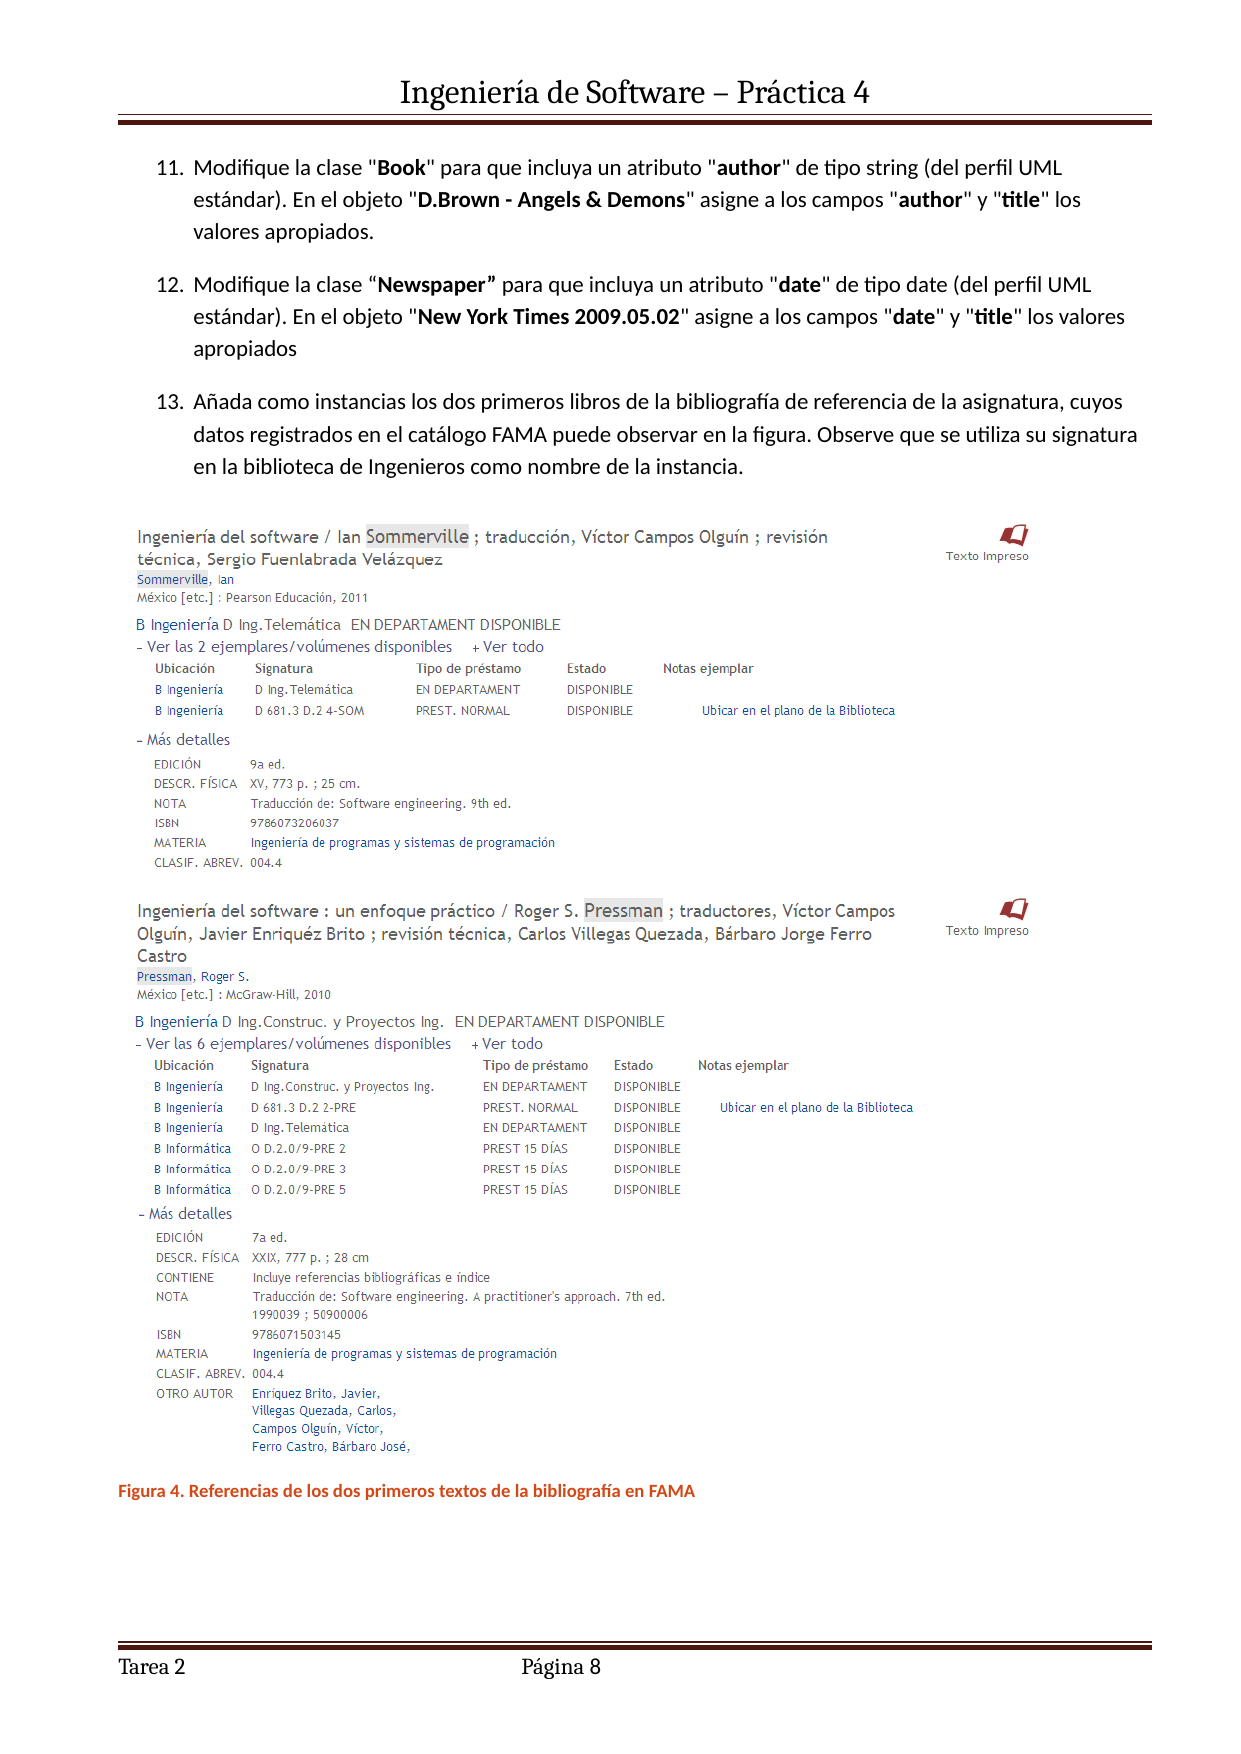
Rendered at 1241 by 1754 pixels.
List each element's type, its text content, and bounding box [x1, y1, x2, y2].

text Figura 4. Referencias de los dos primeros textos de la bibliografía en FAMA [118, 1479, 1152, 1502]
list Modifique la clase "Book" para que incluya un atributo "author" de tipo string (del perfil UML estándar). En el objeto "D.Brown - Angels & Demons" asigne a los campos "author" y "title" los valores apropiados. [156, 153, 1152, 245]
list Añada como instancias los dos primeros libros de la bibliografía de referencia de la asignatura, cuyos datos registrados en el catálogo FAMA puede observar en la figura. Observe que se utiliza su signatura en la biblioteca de Ingenieros como nombre de la instancia. [156, 387, 1152, 480]
list Modifique la clase “Newspaper” para que incluya un atributo "date" de tipo date (del perfil UML estándar). En el objeto "New York Times 2009.05.02" asigne a los campos "date" y "title" los valores apropiados [156, 270, 1152, 362]
